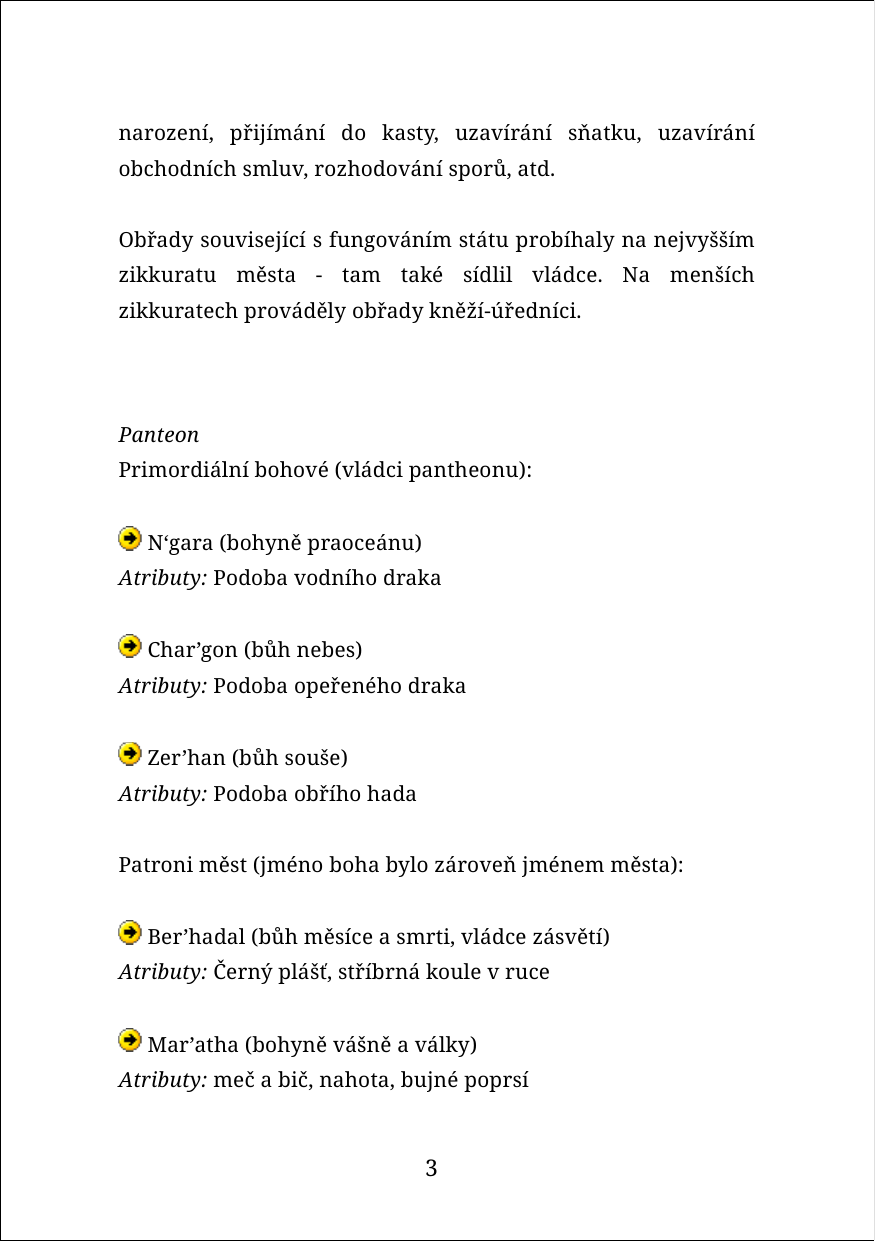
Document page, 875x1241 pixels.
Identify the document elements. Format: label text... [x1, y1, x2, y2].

text Panteon Primordiální bohové (vládci pantheonu): N‘gara (bohyně praoceánu) Atributy: Podoba vodního draka Char’gon (bůh nebes) Atributy: Podoba opeřeného draka Zer’han (bůh souše) Atributy: Podoba obřího hada Patroni měst (jméno boha bylo zároveň jménem města): Ber’hadal (bůh měsíce a smrti, vládce zásvětí) Atributy: Černý plášť, stříbrná koule v ruce Mar’atha (bohyně vášně a války) Atributy: meč a bič, nahota, bujné poprsí [118, 384, 756, 1094]
text - narození, přijímání do kasty, uzavírání sňatku, uzavírání obchodních smluv, rozhodování sporů, atd. Obřady související s fungováním státu probíhaly na nejvyšším zikkuratu města - tam také sídlil vládce. Na menších zikkuratech prováděly obřady kněží-úředníci. [118, 118, 756, 360]
picture [118, 742, 142, 766]
picture [118, 1028, 142, 1052]
picture [118, 920, 142, 945]
picture [118, 526, 142, 551]
picture [118, 634, 142, 658]
